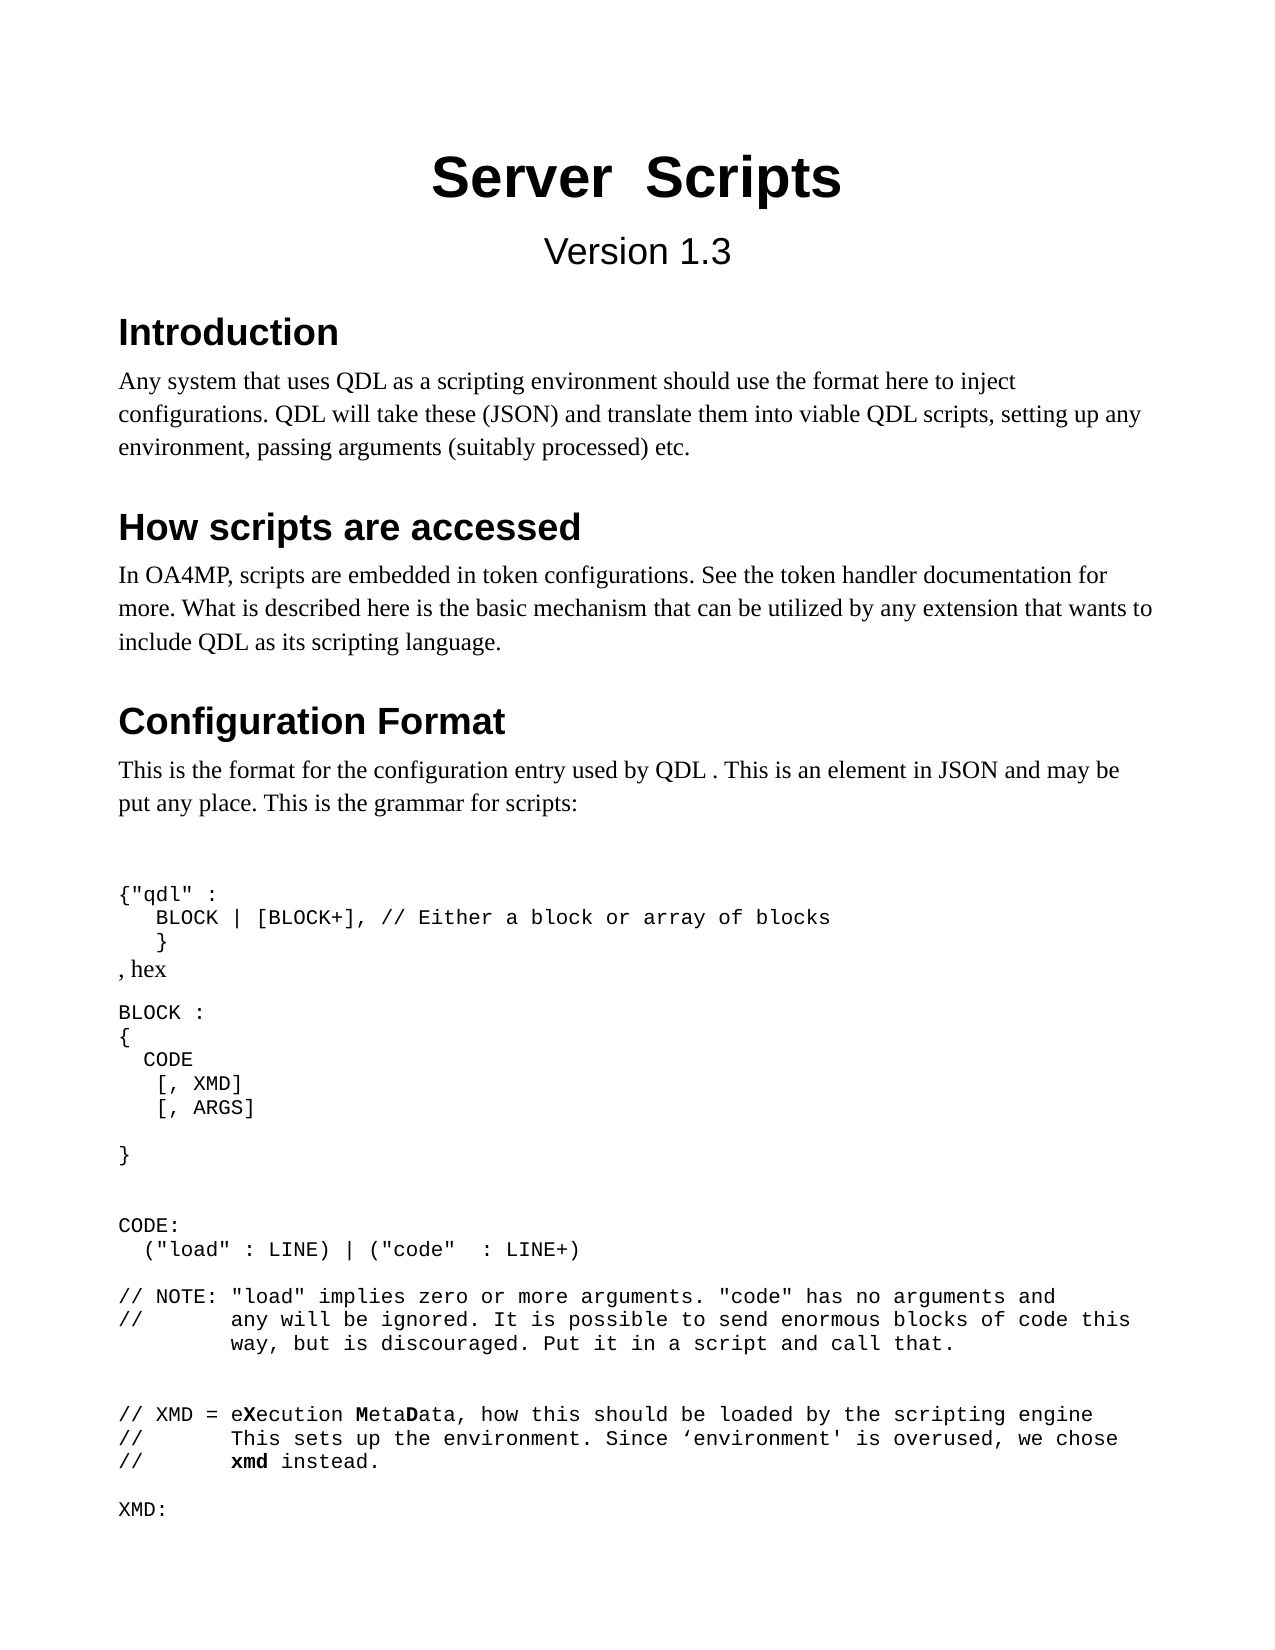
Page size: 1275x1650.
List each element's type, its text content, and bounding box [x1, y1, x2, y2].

text BLOCK | [BLOCK+], // Either a block or array of blocks [118, 907, 1157, 931]
text } [118, 931, 1157, 954]
text // xmd instead. [118, 1451, 1157, 1475]
subtitle Configuration Format [118, 699, 1157, 743]
text way, but is discouraged. Put it in a script and call that. [118, 1333, 1157, 1357]
text BLOCK : [118, 1002, 1157, 1026]
text [, ARGS] [118, 1097, 1157, 1120]
text // NOTE: "load" implies zero or more arguments. "code" has no arguments and [118, 1286, 1157, 1309]
text XMD: [118, 1499, 1157, 1522]
text CODE [118, 1049, 1157, 1073]
text // XMD = eXecution MetaData, how this should be loaded by the scripting engine [118, 1404, 1157, 1428]
text [, XMD] [118, 1073, 1157, 1097]
text CODE: [118, 1215, 1157, 1238]
text In OA4MP, scripts are embedded in token configurations. See the token handler documentation for more. What is described here is the basic mechanism that can be utilized by any extension that wants to include QDL as its scripting language. [118, 561, 1157, 655]
text // This sets up the environment. Since ‘environment' is overused, we chose [118, 1428, 1157, 1451]
subtitle Introduction [118, 309, 1157, 353]
title Server Scripts [118, 143, 1157, 210]
subtitle Version 1.3 [118, 229, 1157, 272]
text , hex [118, 954, 1157, 983]
text ("load" : LINE) | ("code" : LINE+) [118, 1238, 1157, 1262]
subtitle How scripts are accessed [118, 504, 1157, 548]
text // any will be ignored. It is possible to send enormous blocks of code this [118, 1309, 1157, 1333]
text This is the format for the configuration entry used by QDL . This is an element in JSON and may be put any place. This is the grammar for scripts: [118, 755, 1157, 817]
text { [118, 1026, 1157, 1049]
text {"qdl" : [118, 883, 1157, 907]
text } [118, 1144, 1157, 1168]
text Any system that uses QDL as a scripting environment should use the format here to inject configurations. QDL will take these (JSON) and translate them into viable QDL scripts, setting up any environment, passing arguments (suitably processed) etc. [118, 366, 1157, 461]
